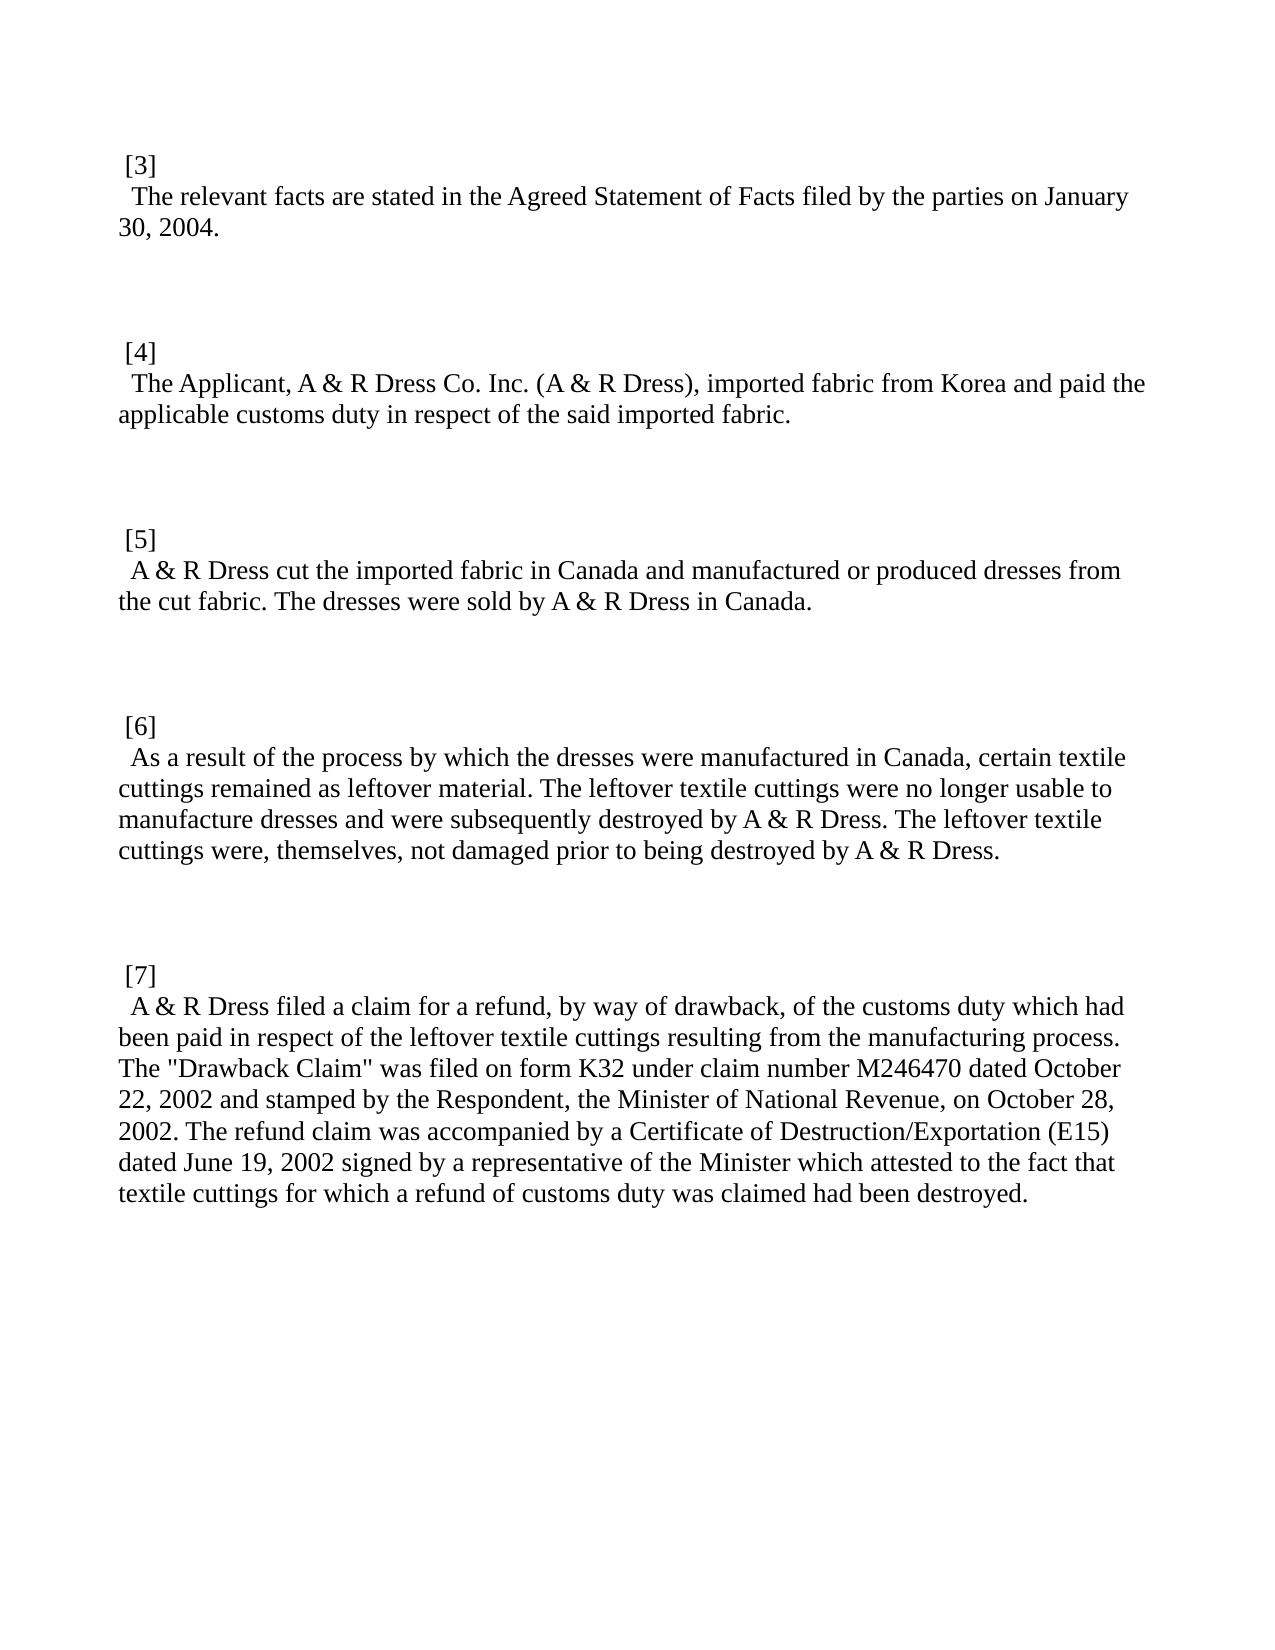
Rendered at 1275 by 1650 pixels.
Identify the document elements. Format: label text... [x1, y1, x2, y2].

text [3] [118, 149, 1157, 180]
text As a result of the process by which the dresses were manufactured in Canada, certain textile cuttings remained as leftover material. The leftover textile cuttings were no longer usable to manufacture dresses and were subsequently destroyed by A & R Dress. The leftover textile cuttings were, themselves, not damaged prior to being destroyed by A & R Dress. [118, 741, 1157, 866]
text [6] [118, 710, 1157, 741]
text A & R Dress filed a claim for a refund, by way of drawback, of the customs duty which had been paid in respect of the leftover textile cuttings resulting from the manufacturing process. The "Drawback Claim" was filed on form K32 under claim number M246470 dated October 22, 2002 and stamped by the Respondent, the Minister of National Revenue, on October 28, 2002. The refund claim was accompanied by a Certificate of Destruction/Exportation (E15) dated June 19, 2002 signed by a representative of the Minister which attested to the fact that textile cuttings for which a refund of customs duty was claimed had been destroyed. [118, 990, 1157, 1208]
text [5] [118, 523, 1157, 554]
text [7] [118, 959, 1157, 990]
text A & R Dress cut the imported fabric in Canada and manufactured or produced dresses from the cut fabric. The dresses were sold by A & R Dress in Canada. [118, 554, 1157, 616]
text [4] [118, 336, 1157, 367]
text The relevant facts are stated in the Agreed Statement of Facts filed by the parties on January 30, 2004. [118, 180, 1157, 243]
text The Applicant, A & R Dress Co. Inc. (A & R Dress), imported fabric from Korea and paid the applicable customs duty in respect of the said imported fabric. [118, 367, 1157, 429]
